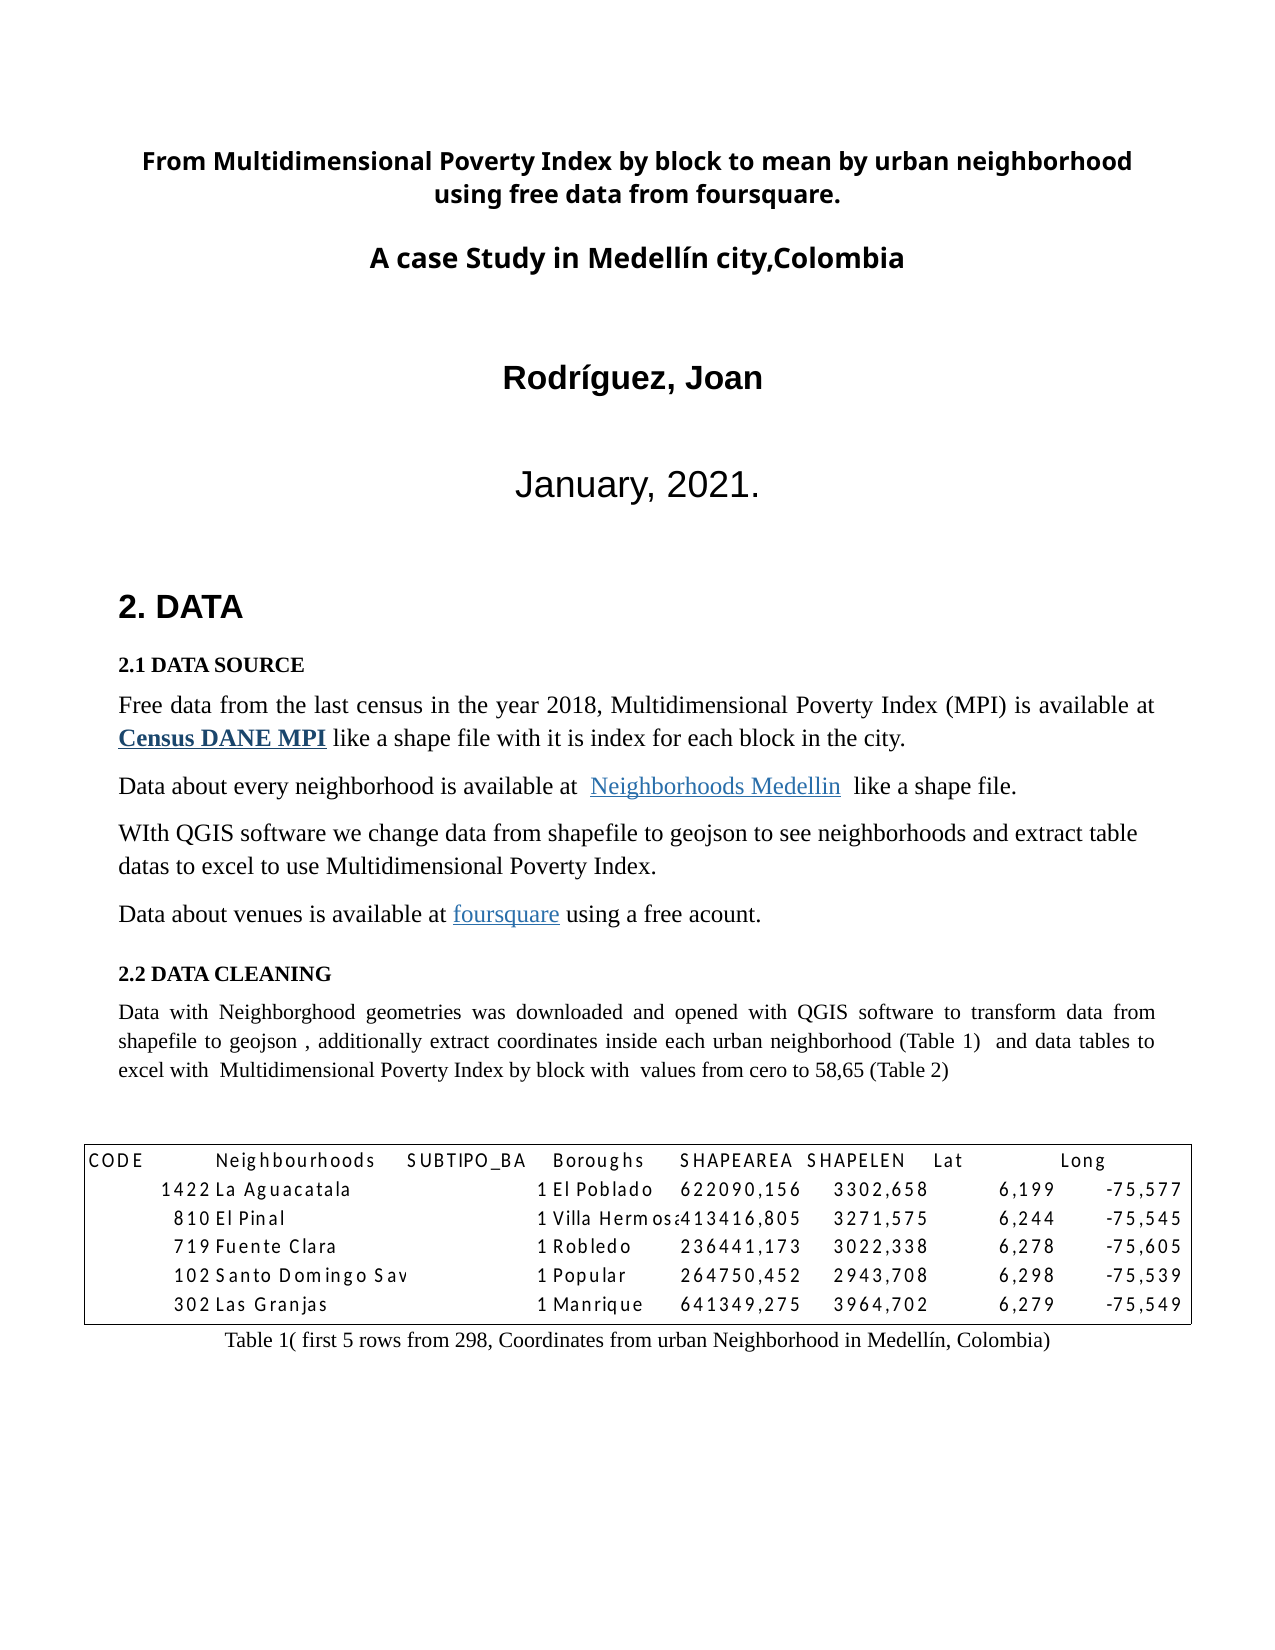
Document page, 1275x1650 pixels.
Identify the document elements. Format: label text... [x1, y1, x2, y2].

subtitle 2. DATA [118, 587, 1157, 625]
subtitle January, 2021. [118, 463, 1157, 506]
text WIth QGIS software we change data from shapefile to geojson to see neighborhoods and extract table datas to excel to use Multidimensional Poverty Index. [118, 818, 1157, 880]
text Data about every neighborhood is available at Neighborhoods Medellin like a shape file. [118, 771, 1157, 799]
subtitle Rodríguez, Joan [118, 358, 1157, 396]
subtitle From Multidimensional Poverty Index by block to mean by urban neighborhood using free data from foursquare. [118, 143, 1157, 211]
text Data about venues is available at foursquare using a free acount. [118, 899, 1157, 928]
text Free data from the last census in the year 2018, Multidimensional Poverty Index (MPI) is available at Census DANE MPI like a shape file with it is index for each block in the city. [118, 690, 1157, 752]
text Data with Neighborghood geometries was downloaded and opened with QGIS software to transform data from shapefile to geojson , additionally extract coordinates inside each urban neighborhood (Table 1) and data tables to excel with Multidimensional Poverty Index by block with values from cero to 58,65 (Table 2) [118, 999, 1157, 1082]
subtitle 2.1 DATA SOURCE [118, 652, 1157, 678]
subtitle 2.2 DATA CLEANING [118, 961, 1157, 986]
subtitle A case Study in Medellín city,Colombia [118, 238, 1157, 277]
text Table 1( first 5 rows from 298, Coordinates from urban Neighborhood in Medellín, Colombia) [118, 1325, 1157, 1353]
text Table 1( first 5 rows from 298, Coordinates from urban Neighborhood in Medellín, Colombia) [85, 1145, 1191, 1324]
